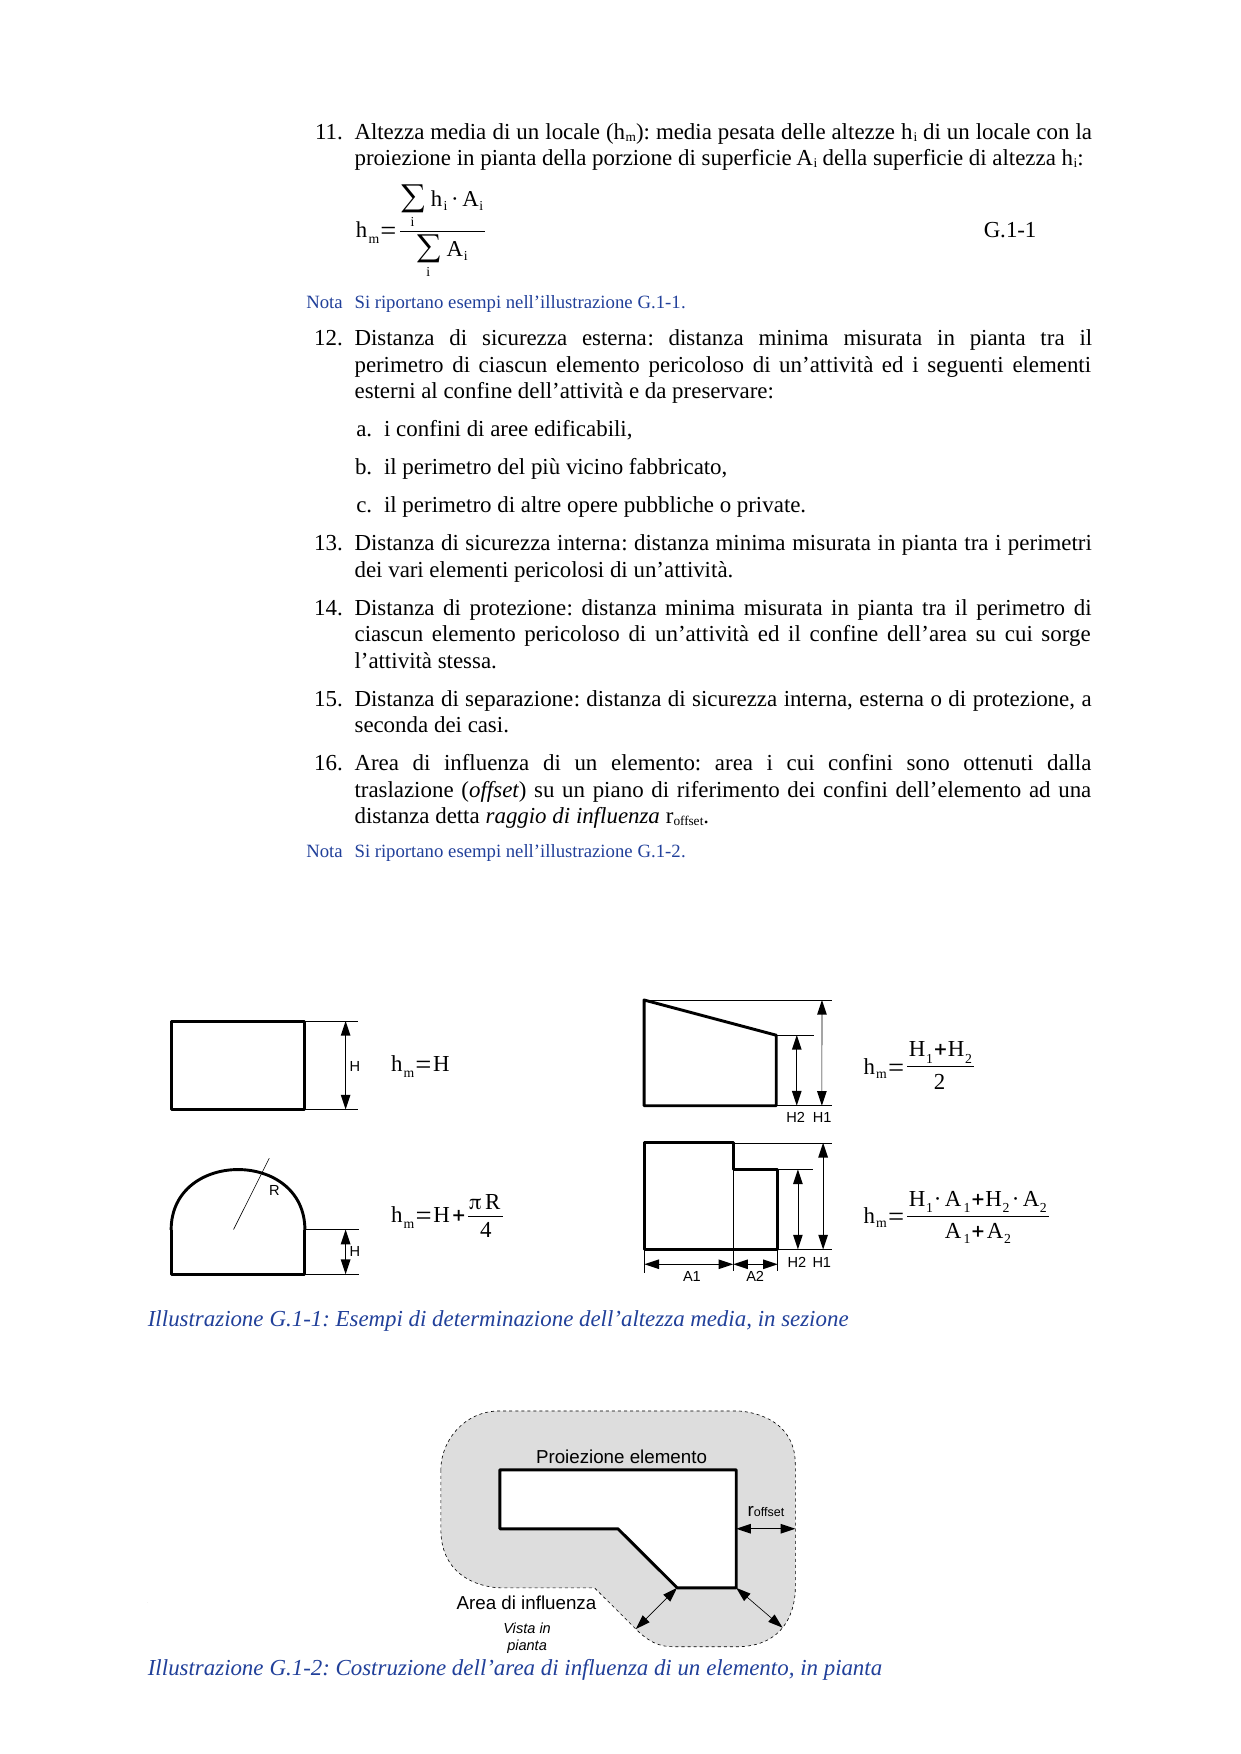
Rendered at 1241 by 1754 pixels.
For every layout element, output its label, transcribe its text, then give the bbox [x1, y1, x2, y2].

list Distanza di protezione: distanza minima misurata in pianta tra il perimetro di ciascun elemento pericoloso di un’attività ed il confine dell’area su cui sorge l’attività stessa. [342, 594, 1093, 673]
list il perimetro del più vicino fabbricato, [372, 453, 1093, 479]
table_cell [148, 1138, 383, 1295]
list Distanza di sicurezza interna: distanza minima misurata in pianta tra i perimetri dei vari elementi pericolosi di un’attività. [342, 529, 1093, 582]
list i confini di aree edificabili, [372, 415, 1093, 441]
table_cell [857, 1138, 1092, 1295]
list Area di influenza di un elemento: area i cui confini sono ottenuti dalla traslazione (offset) su un piano di riferimento dei confini dell’elemento ad una distanza detta raggio di influenza roffset. [342, 749, 1093, 828]
list il perimetro di altre opere pubbliche o private. [372, 491, 1093, 518]
table_cell [621, 1138, 856, 1295]
text Illustrazione G.1-1: Esempi di determinazione dell’altezza media, in sezione [148, 1305, 1093, 1331]
text G.1-1 [354, 183, 1093, 279]
list Si riportano esempi nell’illustrazione G.1-2. [342, 840, 1093, 862]
table_header [857, 995, 1092, 1137]
list Si riportano esempi nell’illustrazione G.1-1. [342, 291, 1093, 312]
table_header [621, 995, 856, 1137]
table_header [148, 995, 383, 1137]
table_header [384, 995, 620, 1137]
list Distanza di sicurezza esterna: distanza minima misurata in pianta tra il perimetro di ciascun elemento pericoloso di un’attività ed i seguenti elementi esterni al confine dell’attività e da preservare: [342, 324, 1093, 403]
text Illustrazione G.1-2: Costruzione dell’area di influenza di un elemento, in pianta [148, 1420, 1093, 1680]
list Altezza media di un locale (hm): media pesata delle altezze hi di un locale con la proiezione in pianta della porzione di superficie Ai della superficie di altezza hi: [342, 118, 1093, 171]
list Distanza di separazione: distanza di sicurezza interna, esterna o di protezione, a seconda dei casi. [342, 685, 1093, 737]
table_cell [384, 1138, 620, 1295]
